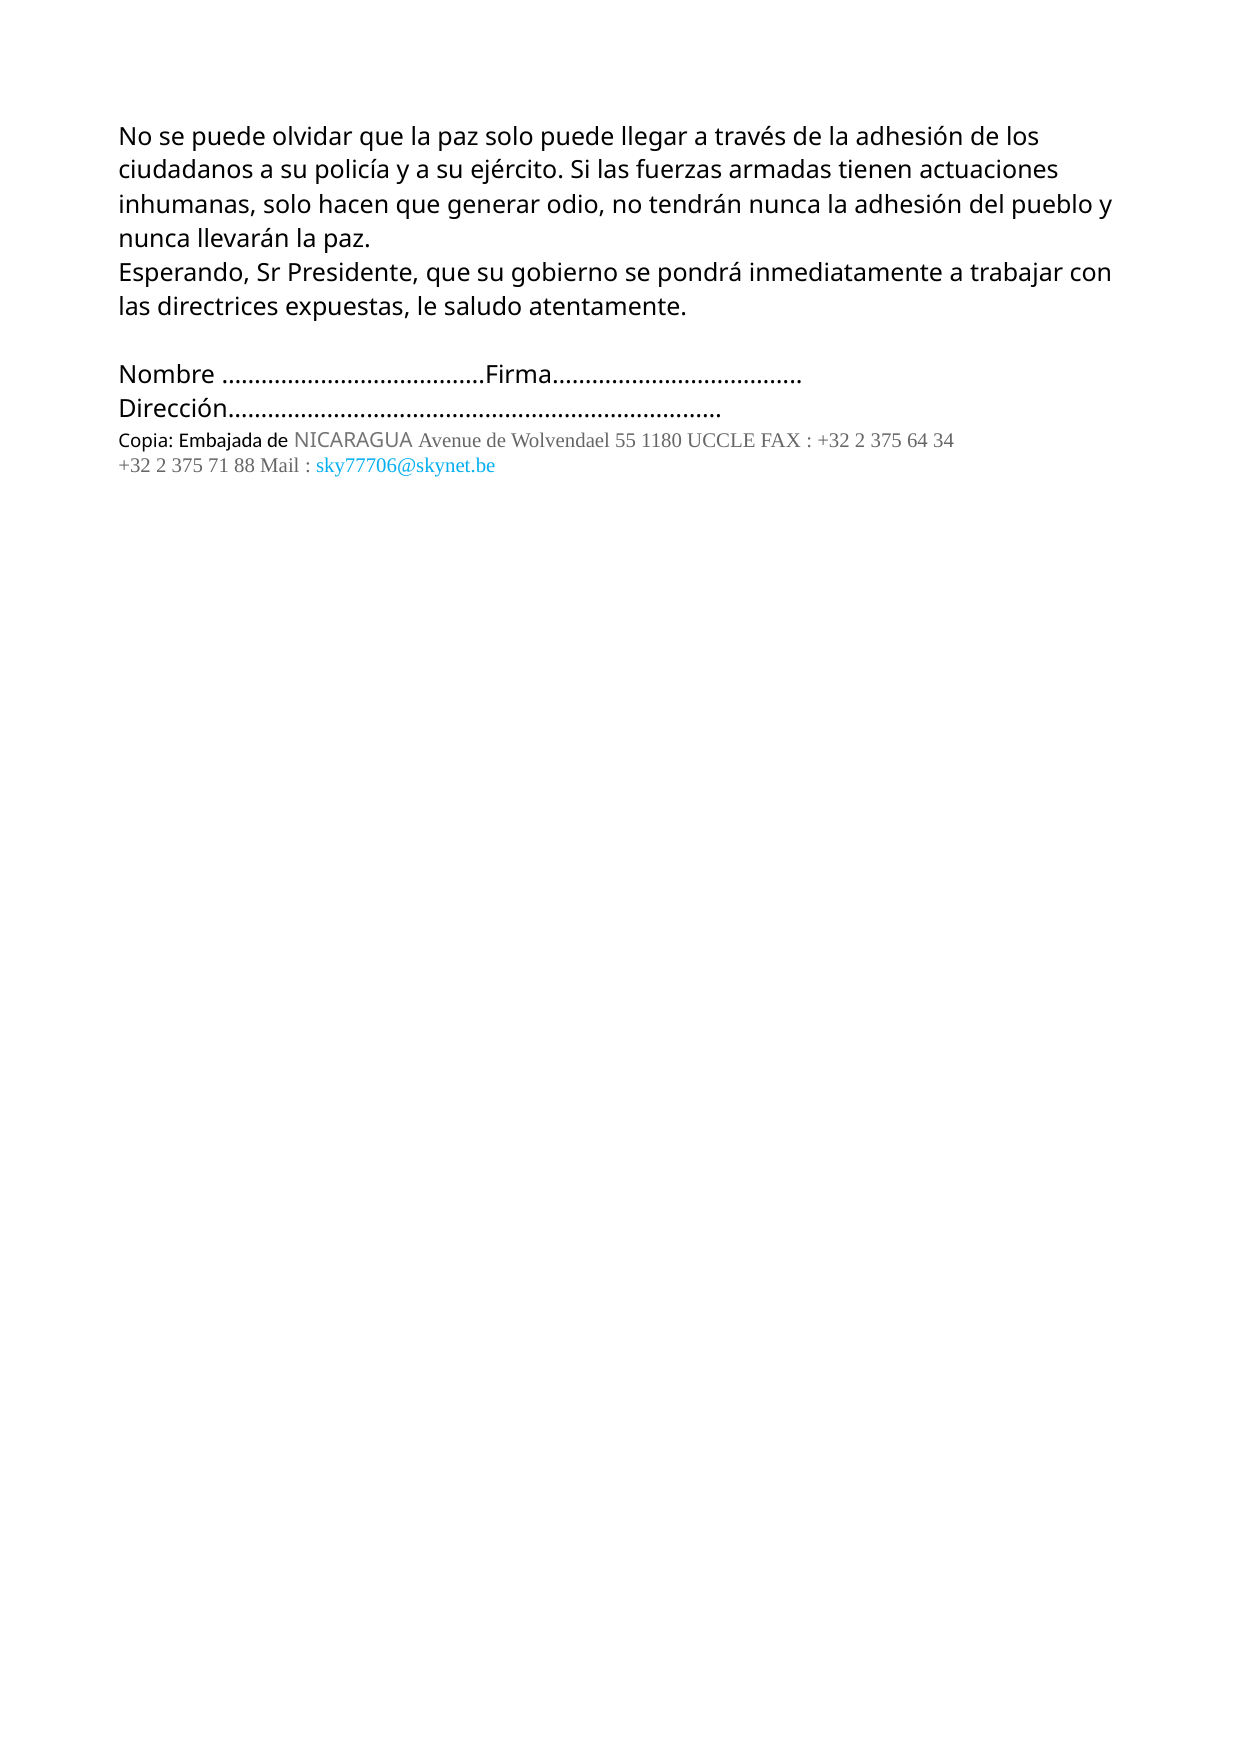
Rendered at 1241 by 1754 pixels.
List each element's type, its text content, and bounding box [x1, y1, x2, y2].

text No se puede olvidar que la paz solo puede llegar a través de la adhesión de los ciudadanos a su policía y a su ejército. Si las fuerzas armadas tienen actuaciones inhumanas, solo hacen que generar odio, no tendrán nunca la adhesión del pueblo y nunca llevarán la paz. [118, 118, 1122, 254]
text Copia: Embajada de NICARAGUA Avenue de Wolvendael 55 1180 UCCLE FAX : +32 2 375 64 34 [118, 425, 1122, 453]
text Nombre ………………………………….Firma……………………………….. [118, 357, 1122, 391]
text Dirección………………………………………………………………… [118, 391, 1122, 425]
text Esperando, Sr Presidente, que su gobierno se pondrá inmediatamente a trabajar con las directrices expuestas, le saludo atentamente. [118, 254, 1122, 322]
text +32 2 375 71 88 Mail : sky77706@skynet.be [118, 453, 1122, 477]
